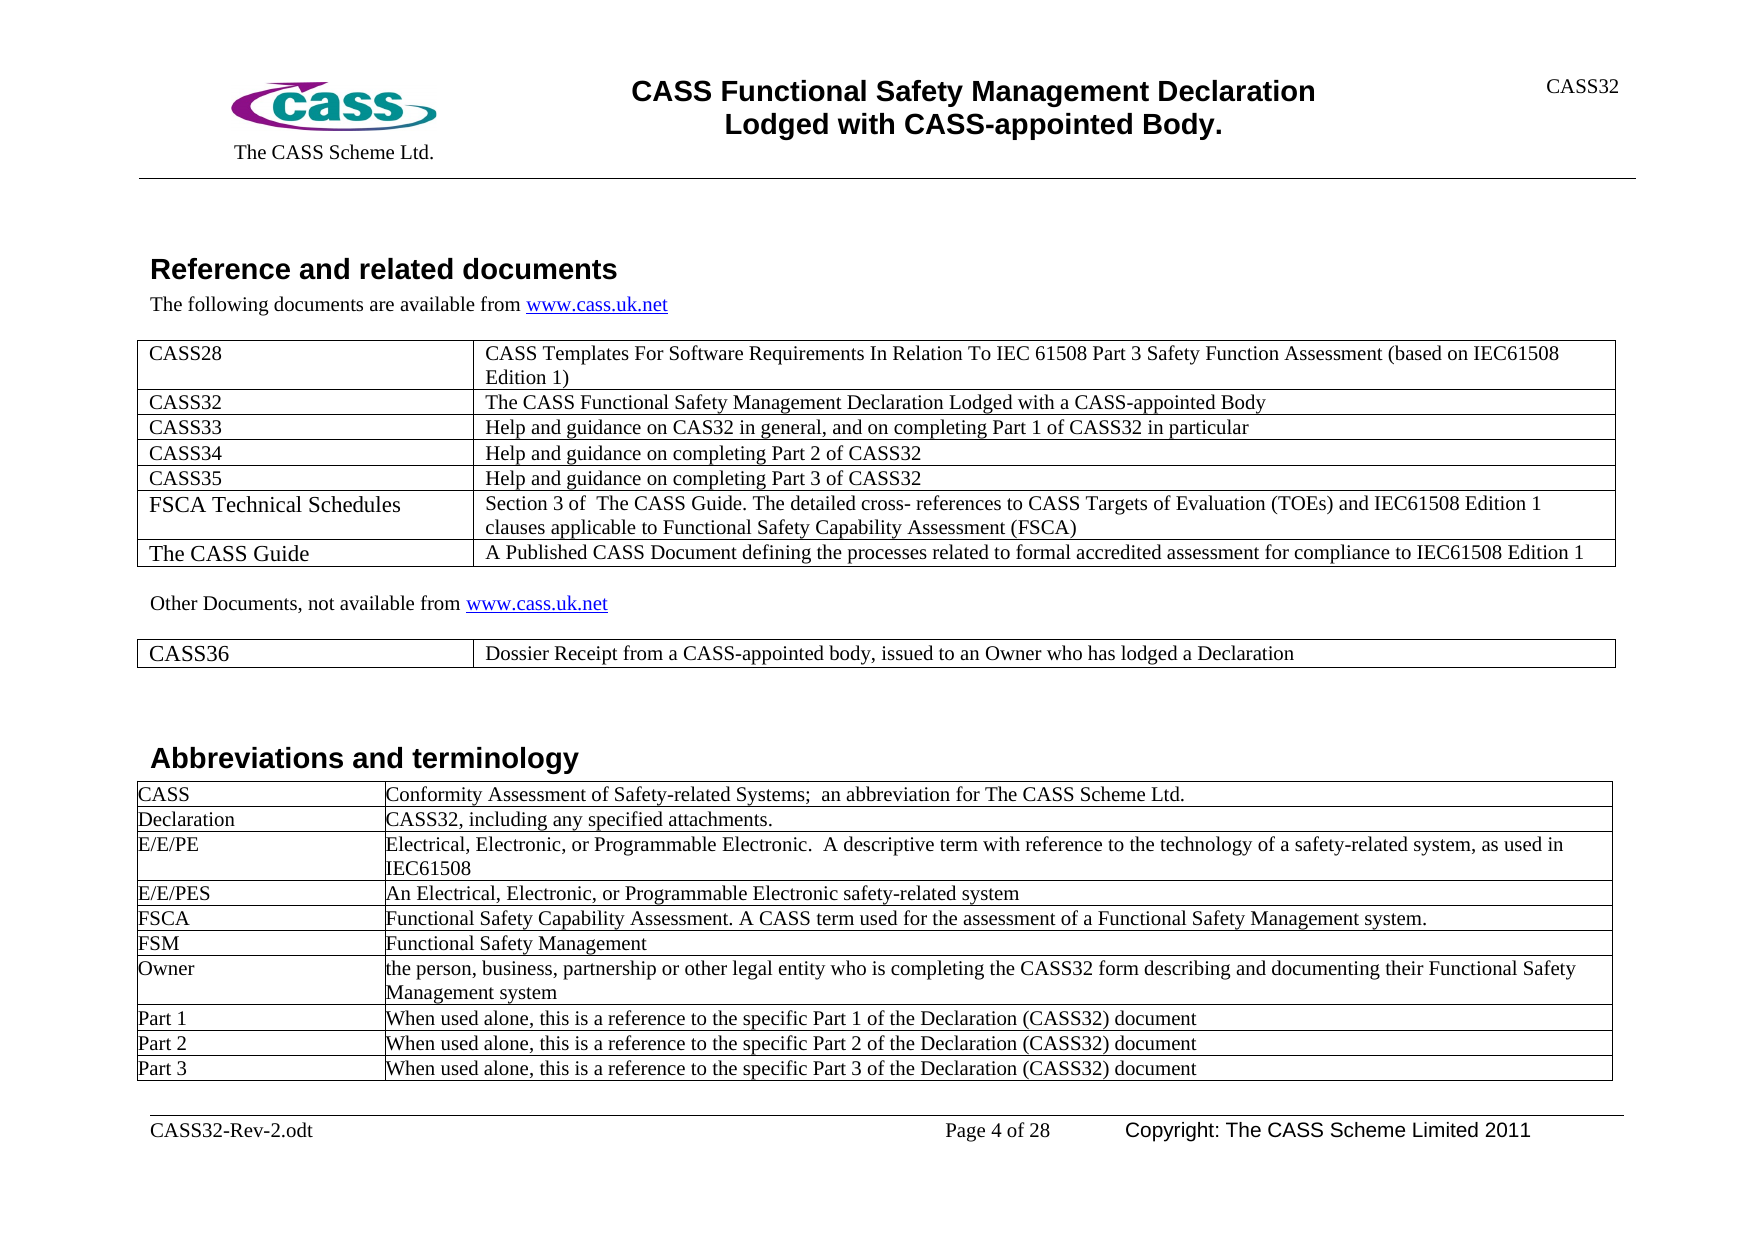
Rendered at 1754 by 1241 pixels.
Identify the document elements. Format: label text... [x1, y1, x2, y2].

table_cell [1613, 1030, 1618, 1054]
table_cell A Published CASS Document defining the processes related to formal accredited assessment for compliance to IEC61508 Edition 1 [474, 540, 1615, 566]
table_cell Owner [138, 956, 385, 1004]
text Other Documents, not available from www.cass.uk.net [150, 591, 1624, 615]
table_cell CASS32, including any specified attachments. [386, 807, 1612, 831]
subtitle Reference and related documents [150, 252, 1624, 286]
table_cell When used alone, this is a reference to the specific Part 3 of the Declaration (CASS32) document [386, 1056, 1612, 1080]
subtitle Abbreviations and terminology [150, 741, 1624, 774]
table_cell FSCA Technical Schedules [138, 491, 473, 539]
table_cell [1613, 930, 1618, 955]
table_cell E/E/PE [138, 832, 385, 880]
table_cell The CASS Guide [138, 540, 473, 566]
table_cell Declaration [138, 807, 385, 831]
table_cell Functional Safety Capability Assessment. A CASS term used for the assessment of a Functional Safety Management system. [386, 906, 1612, 930]
table_cell Help and guidance on completing Part 3 of CASS32 [474, 466, 1615, 489]
table_cell [1613, 831, 1618, 880]
table_cell When used alone, this is a reference to the specific Part 2 of the Declaration (CASS32) document [386, 1031, 1612, 1054]
table_header Dossier Receipt from a CASS-appointed body, issued to an Owner who has lodged a Declaration [474, 640, 1615, 667]
table_cell Part 1 [138, 1005, 385, 1029]
text The following documents are available from www.cass.uk.net [150, 292, 1624, 316]
table_header CASS [138, 782, 385, 806]
table_header CASS28 [138, 341, 473, 389]
table_cell CASS34 [138, 440, 473, 464]
table_cell An Electrical, Electronic, or Programmable Electronic safety-related system [386, 881, 1612, 905]
table_cell Part 3 [138, 1056, 385, 1080]
table_cell When used alone, this is a reference to the specific Part 1 of the Declaration (CASS32) document [386, 1005, 1612, 1029]
table_cell the person, business, partnership or other legal entity who is completing the CASS32 form describing and documenting their Functional Safety Management system [386, 956, 1612, 1004]
table_cell [1613, 880, 1618, 905]
table_cell CASS32 [138, 390, 473, 414]
table_cell The CASS Functional Safety Management Declaration Lodged with a CASS-appointed Body [474, 390, 1615, 414]
table_cell Part 2 [138, 1031, 385, 1054]
table_cell Electrical, Electronic, or Programmable Electronic. A descriptive term with reference to the technology of a safety-related system, as used in IEC61508 [386, 832, 1612, 880]
table_header [1613, 781, 1618, 806]
table_cell CASS35 [138, 466, 473, 489]
table_cell [1613, 955, 1618, 1004]
table_cell [1613, 1004, 1618, 1029]
table_header CASS36 [138, 640, 473, 667]
table_cell FSCA [138, 906, 385, 930]
table_cell FSM [138, 931, 385, 955]
table_cell Section 3 of The CASS Guide. The detailed cross- references to CASS Targets of Evaluation (TOEs) and IEC61508 Edition 1 clauses applicable to Functional Safety Capability Assessment (FSCA) [474, 491, 1615, 539]
table_header Conformity Assessment of Safety-related Systems; an abbreviation for The CASS Scheme Ltd. [386, 782, 1612, 806]
table_header CASS Templates For Software Requirements In Relation To IEC 61508 Part 3 Safety Function Assessment (based on IEC61508 Edition 1) [474, 341, 1615, 389]
table_cell Help and guidance on completing Part 2 of CASS32 [474, 440, 1615, 464]
table_cell [1613, 806, 1618, 831]
table_cell E/E/PES [138, 881, 385, 905]
table_cell [1613, 1055, 1618, 1080]
table_cell Functional Safety Management [386, 931, 1612, 955]
table_cell Help and guidance on CAS32 in general, and on completing Part 1 of CASS32 in particular [474, 415, 1615, 439]
table_cell CASS33 [138, 415, 473, 439]
table_cell [1613, 905, 1618, 930]
picture [231, 82, 437, 131]
